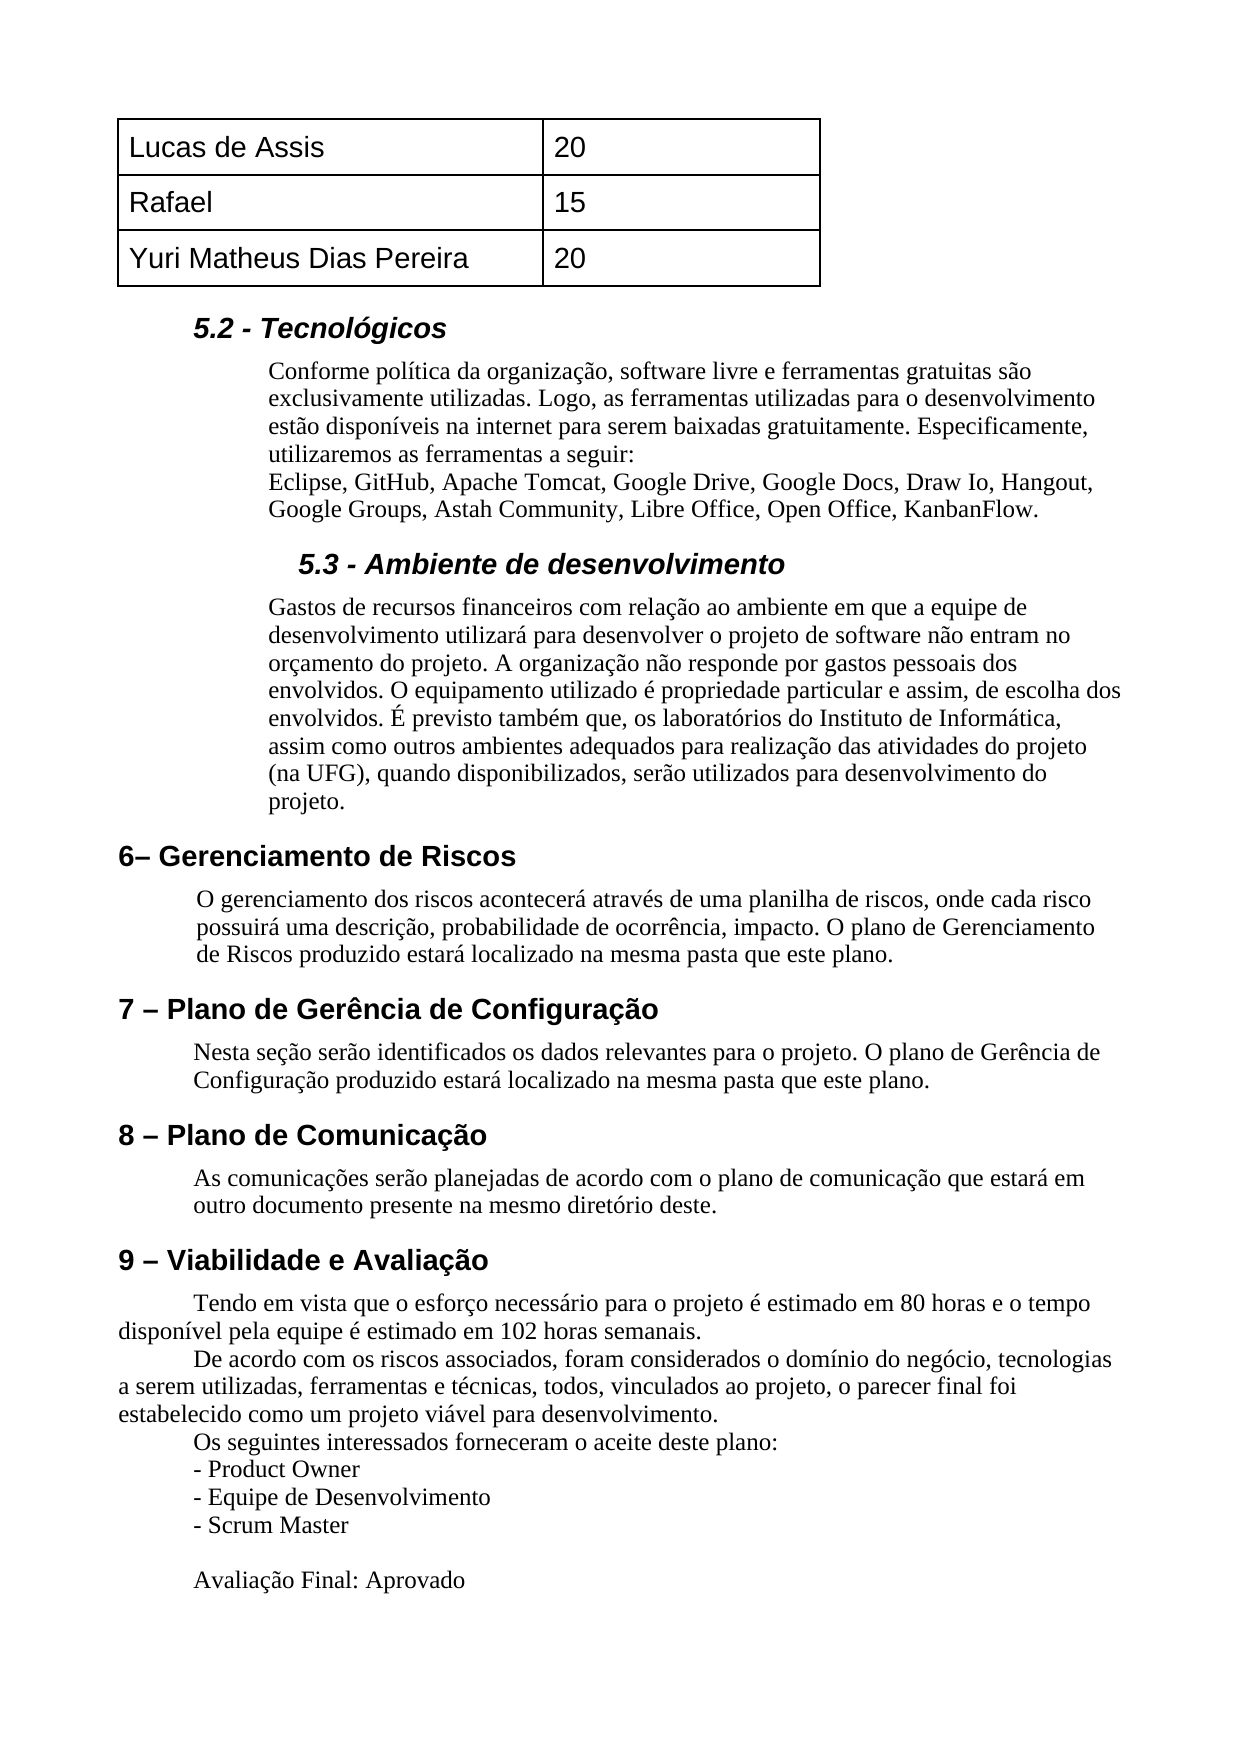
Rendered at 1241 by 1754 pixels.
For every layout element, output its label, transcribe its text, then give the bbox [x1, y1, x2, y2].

text - Equipe de Desenvolvimento [118, 1483, 1122, 1511]
text Eclipse, GitHub, Apache Tomcat, Google Drive, Google Docs, Draw Io, Hangout, Google Groups, Astah Community, Libre Office, Open Office, KanbanFlow. [268, 468, 1122, 523]
table_cell Yuri Matheus Dias Pereira [119, 231, 542, 285]
text Os seguintes interessados forneceram o aceite deste plano: [118, 1428, 1122, 1456]
text Tendo em vista que o esforço necessário para o projeto é estimado em 80 horas e o tempo disponível pela equipe é estimado em 102 horas semanais. [118, 1289, 1122, 1345]
subtitle 5.3 - Ambiente de desenvolvimento [118, 548, 1122, 581]
table_cell Rafael [119, 176, 542, 229]
subtitle 8 – Plano de Comunicação [118, 1119, 1122, 1151]
text Avaliação Final: Aprovado [118, 1566, 1122, 1594]
text Conforme política da organização, software livre e ferramentas gratuitas são exclusivamente utilizadas. Logo, as ferramentas utilizadas para o desenvolvimento estão disponíveis na internet para serem baixadas gratuitamente. Especificamente, utilizaremos as ferramentas a seguir: [268, 357, 1122, 468]
table_cell 20 [544, 120, 819, 174]
subtitle 5.2 - Tecnológicos [118, 312, 1122, 344]
text - Scrum Master [118, 1511, 1122, 1539]
text De acordo com os riscos associados, foram considerados o domínio do negócio, tecnologias a serem utilizadas, ferramentas e técnicas, todos, vinculados ao projeto, o parecer final foi estabelecido como um projeto viável para desenvolvimento. [118, 1345, 1122, 1428]
table_cell 15 [544, 176, 819, 229]
text O gerenciamento dos riscos acontecerá através de uma planilha de riscos, onde cada risco possuirá uma descrição, probabilidade de ocorrência, impacto. O plano de Gerenciamento de Riscos produzido estará localizado na mesma pasta que este plano. [196, 885, 1122, 968]
subtitle 7 – Plano de Gerência de Configuração [118, 993, 1122, 1026]
table_cell Lucas de Assis [119, 120, 542, 174]
text Nesta seção serão identificados os dados relevantes para o projeto. O plano de Gerência de Configuração produzido estará localizado na mesma pasta que este plano. [193, 1038, 1122, 1094]
table_cell 20 [544, 231, 819, 285]
subtitle 6– Gerenciamento de Riscos [118, 840, 1122, 872]
text As comunicações serão planejadas de acordo com o plano de comunicação que estará em outro documento presente na mesmo diretório deste. [193, 1164, 1122, 1219]
text - Product Owner [118, 1456, 1122, 1483]
text Gastos de recursos financeiros com relação ao ambiente em que a equipe de desenvolvimento utilizará para desenvolver o projeto de software não entram no orçamento do projeto. A organização não responde por gastos pessoais dos envolvidos. O equipamento utilizado é propriedade particular e assim, de escolha dos envolvidos. É previsto também que, os laboratórios do Instituto de Informática, assim como outros ambientes adequados para realização das atividades do projeto (na UFG), quando disponibilizados, serão utilizados para desenvolvimento do projeto. [268, 593, 1122, 815]
subtitle 9 – Viabilidade e Avaliação [118, 1244, 1122, 1277]
